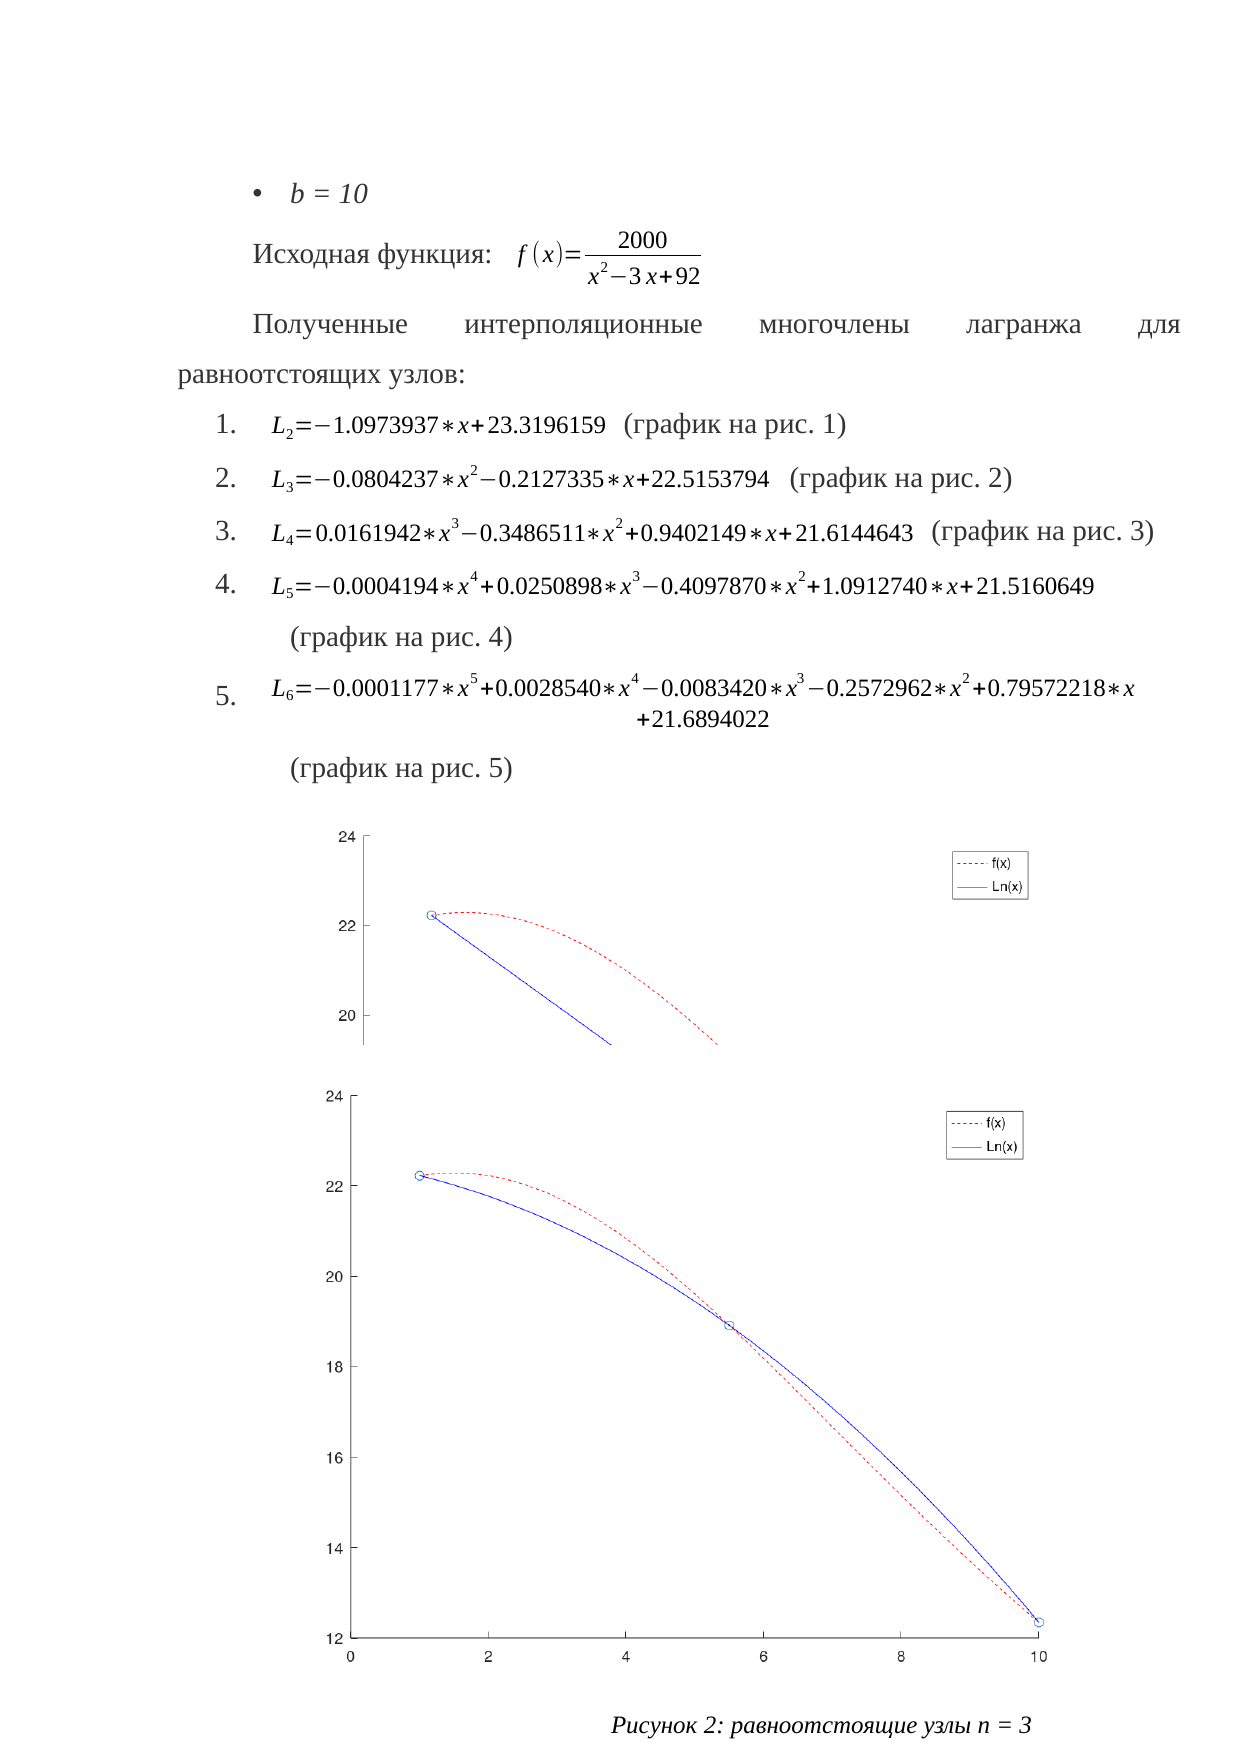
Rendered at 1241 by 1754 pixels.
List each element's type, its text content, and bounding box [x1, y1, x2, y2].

picture [235, 786, 1127, 1711]
list (график на рис. 1) [215, 407, 1181, 443]
text Полученные интерполяционные многочлены лагранжа для равноотстоящих узлов: [177, 306, 1181, 390]
list b = 10 [252, 176, 1181, 210]
list (график на рис. 5) [252, 750, 1181, 783]
text Рисунок 2: равноотстоящие узлы n = 3 [236, 1711, 1123, 1739]
text Рисунок 1: равноотстоящие узлы n = 2 [232, 820, 249, 1473]
list (график на рис. 2) [215, 460, 1181, 496]
text Исходная функция: [177, 227, 1181, 289]
list (график на рис. 3) [215, 513, 1181, 549]
list (график на рис. 4) [252, 619, 1181, 653]
